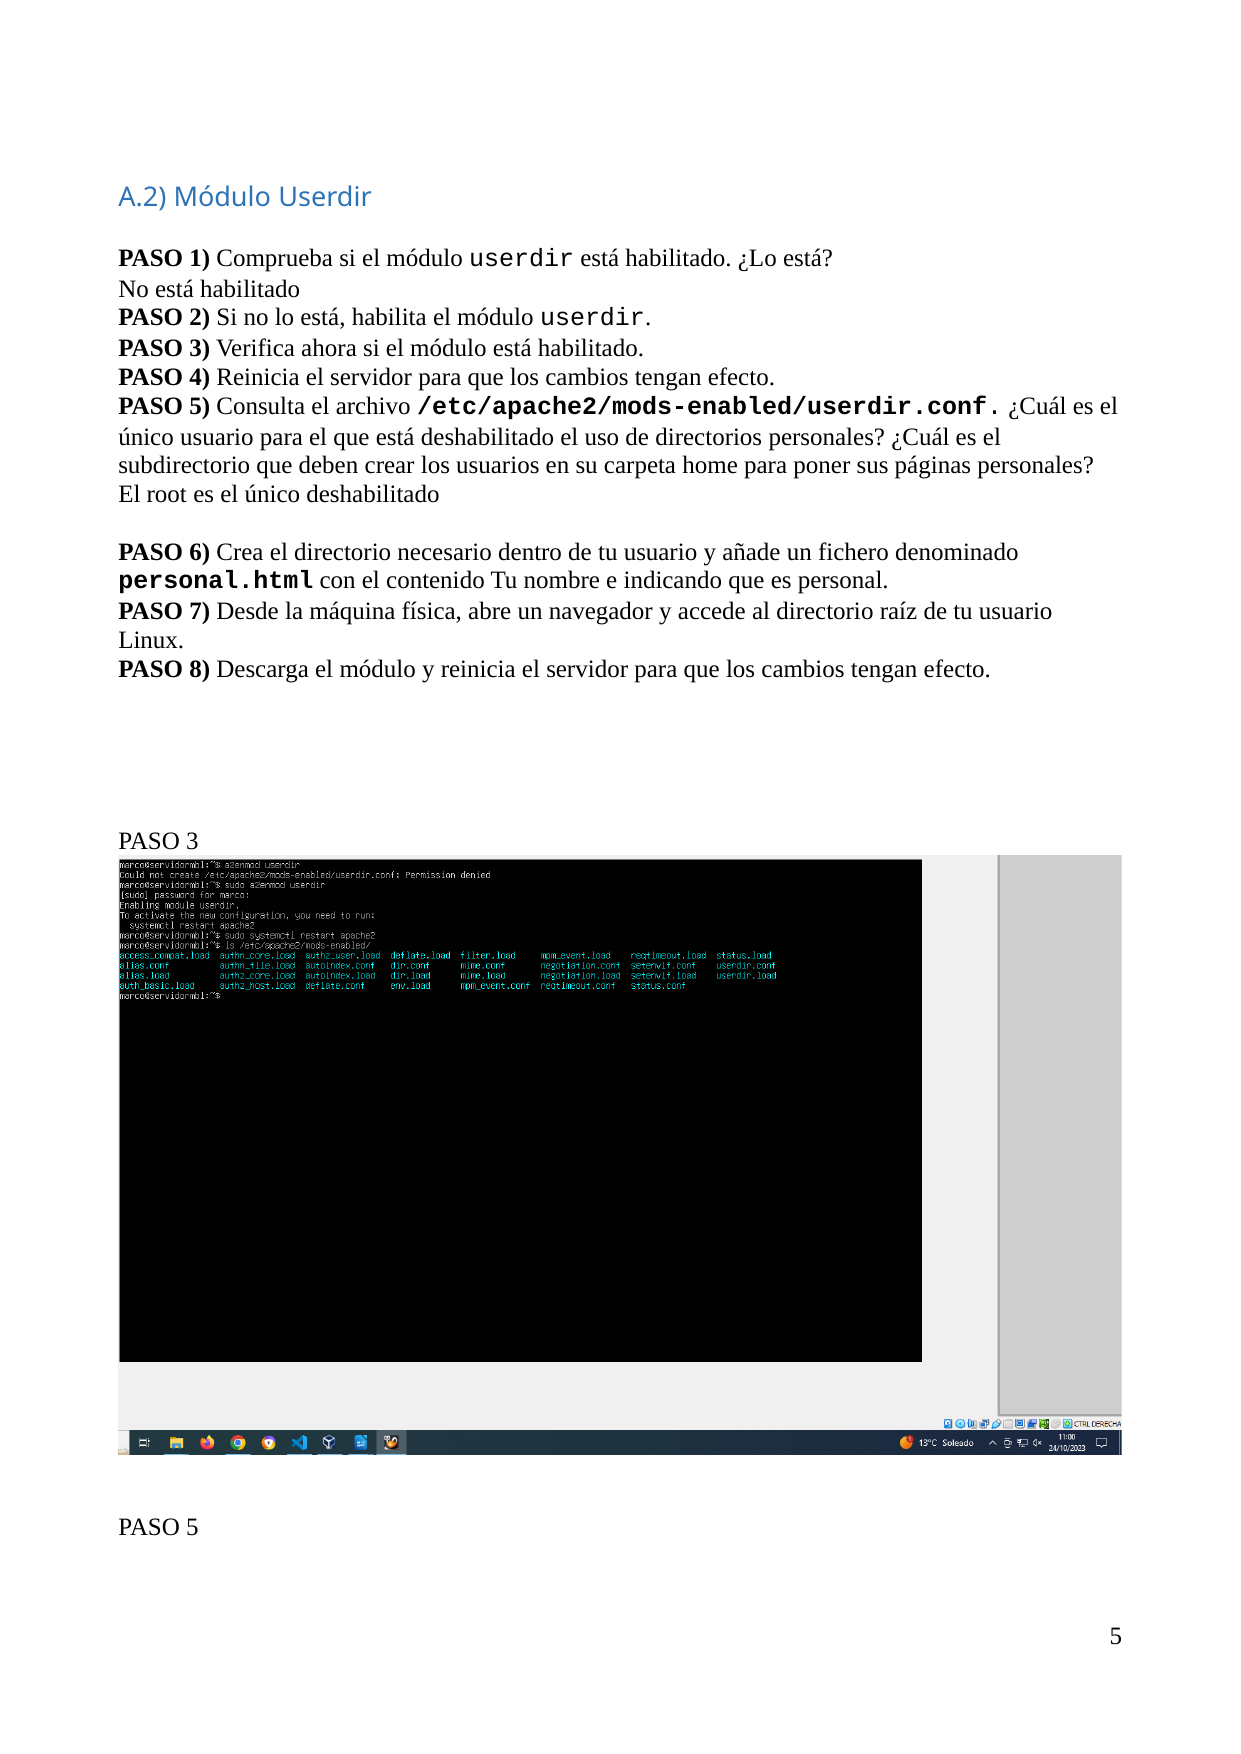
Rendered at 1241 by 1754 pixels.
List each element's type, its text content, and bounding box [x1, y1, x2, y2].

text PASO 4) Reinicia el servidor para que los cambios tengan efecto. [118, 362, 1122, 391]
text PASO 2) Si no lo está, habilita el módulo userdir. [118, 302, 1122, 333]
text PASO 5) Consulta el archivo /etc/apache2/mods-enabled/userdir.conf. ¿Cuál es el único usuario para el que está deshabilitado el uso de directorios personales? ¿Cuál es el subdirectorio que deben crear los usuarios en su carpeta home para poner sus páginas personales? [118, 391, 1122, 479]
text PASO 3 [118, 826, 1122, 855]
text PASO 7) Desde la máquina física, abre un navegador y accede al directorio raíz de tu usuario Linux. [118, 596, 1122, 654]
text PASO 1) Comprueba si el módulo userdir está habilitado. ¿Lo está? [118, 243, 1122, 274]
text PASO 3) Verifica ahora si el módulo está habilitado. [118, 333, 1122, 362]
picture [118, 855, 1122, 1455]
text PASO 6) Crea el directorio necesario dentro de tu usuario y añade un fichero denominado personal.html con el contenido Tu nombre e indicando que es personal. [118, 537, 1122, 596]
subtitle A.2) Módulo Userdir [118, 177, 1122, 214]
text El root es el único deshabilitado [118, 479, 1122, 508]
text PASO 5 [118, 1512, 1122, 1541]
text PASO 8) Descarga el módulo y reinicia el servidor para que los cambios tengan efecto. [118, 654, 1122, 682]
text No está habilitado [118, 274, 1122, 302]
